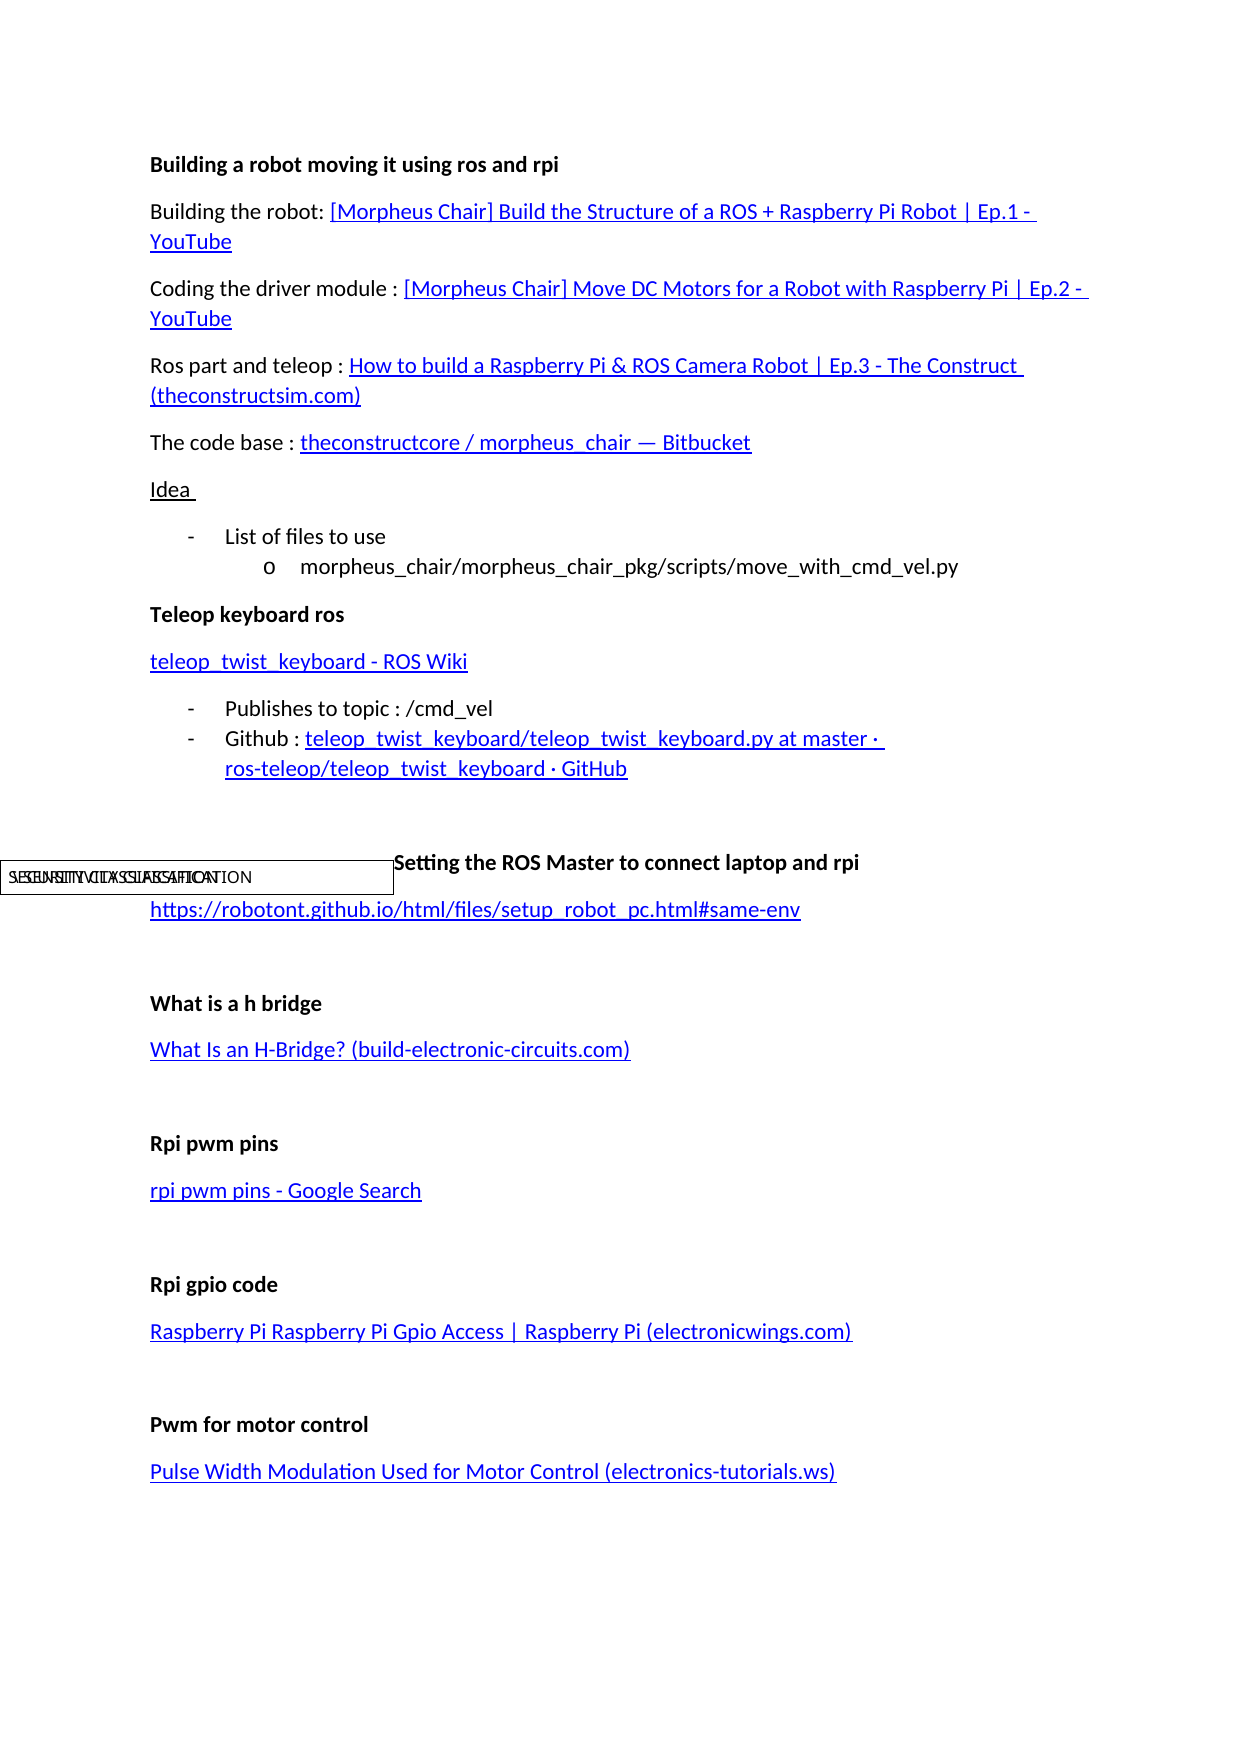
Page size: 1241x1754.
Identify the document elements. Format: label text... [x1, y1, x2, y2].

text https://robotont.github.io/html/files/setup_robot_pc.html#same-env [150, 895, 1090, 923]
list List of files to use [187, 522, 1090, 550]
text Pulse Width Modulation Used for Motor Control (electronics-tutorials.ws) [150, 1457, 1090, 1486]
text What is a h bridge [150, 989, 1090, 1017]
text The code base : theconstructcore / morpheus_chair — Bitbucket [150, 428, 1090, 456]
text Ros part and teleop : How to build a Raspberry Pi & ROS Camera Robot | Ep.3 - The Construct (theconstructsim.com) [150, 351, 1090, 409]
list Github : teleop_twist_keyboard/teleop_twist_keyboard.py at master · ros-teleop/teleop_twist_keyboard · GitHub [187, 724, 1090, 782]
text Rpi gpio code [150, 1270, 1090, 1298]
list Publishes to topic : /cmd_vel [187, 694, 1090, 722]
list morpheus_chair/morpheus_chair_pkg/scripts/move_with_cmd_vel.py [262, 552, 1090, 581]
text Raspberry Pi Raspberry Pi Gpio Access | Raspberry Pi (electronicwings.com) [150, 1317, 1090, 1345]
text Teleop keyboard ros [150, 600, 1090, 628]
text Building the robot: [Morpheus Chair] Build the Structure of a ROS + Raspberry Pi Robot | Ep.1 - YouTube [150, 197, 1090, 255]
text Pwm for motor control [150, 1411, 1090, 1439]
text Idea [150, 475, 1090, 503]
text Setting the ROS Master to connect laptop and rpi [150, 848, 1090, 876]
text rpi pwm pins - Google Search [150, 1176, 1090, 1204]
text What Is an H-Bridge? (build-electronic-circuits.com) [150, 1036, 1090, 1064]
text Rpi pwm pins [150, 1129, 1090, 1157]
text teleop_twist_keyboard - ROS Wiki [150, 647, 1090, 675]
text Coding the driver module : [Morpheus Chair] Move DC Motors for a Robot with Raspberry Pi | Ep.2 - YouTube [150, 274, 1090, 332]
text Building a robot moving it using ros and rpi [150, 150, 1090, 178]
